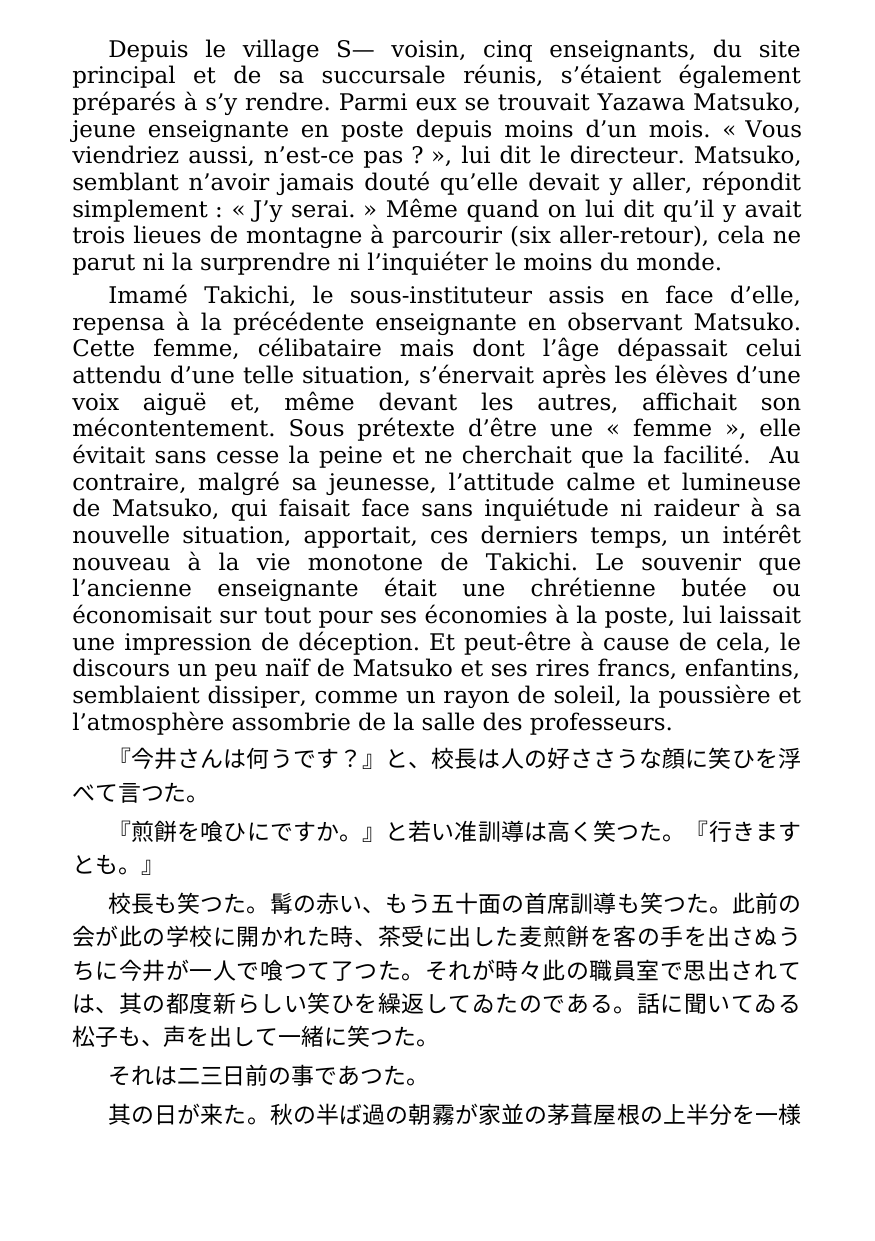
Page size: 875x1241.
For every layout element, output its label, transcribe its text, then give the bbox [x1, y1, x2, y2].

text Depuis le village S— voisin, cinq enseignants, du site principal et de sa succursale réunis, s’étaient également préparés à s’y rendre. Parmi eux se trouvait Yazawa Matsuko, jeune enseignante en poste depuis moins d’un mois. « Vous viendriez aussi, n’est-ce pas ? », lui dit le directeur. Matsuko, semblant n’avoir jamais douté qu’elle devait y aller, répondit simplement : « J’y serai. » Même quand on lui dit qu’il y avait trois lieues de montagne à parcourir (six aller-retour), cela ne parut ni la surprendre ni l’inquiéter le moins du monde. [72, 36, 802, 276]
text 其の日が来た。秋の半ば過の朝霧が家並の茅葺屋根の上半分を一様 [72, 1097, 802, 1131]
text Imamé Takichi, le sous-instituteur assis en face d’elle, repensa à la précédente enseignante en observant Matsuko. Cette femme, célibataire mais dont l’âge dépassait celui attendu d’une telle situation, s’énervait après les élèves d’une voix aiguë et, même devant les autres, affichait son mécontentement. Sous prétexte d’être une « femme », elle évitait sans cesse la peine et ne cherchait que la facilité. Au contraire, malgré sa jeunesse, l’attitude calme et lumineuse de Matsuko, qui faisait face sans inquiétude ni raideur à sa nouvelle situation, apportait, ces derniers temps, un intérêt nouveau à la vie monotone de Takichi. Le souvenir que l’ancienne enseignante était une chrétienne butée ou économisait sur tout pour ses économies à la poste, lui laissait une impression de déception. Et peut-être à cause de cela, le discours un peu naïf de Matsuko et ses rires francs, enfantins, semblaient dissiper, comme un rayon de soleil, la poussière et l’atmosphère assombrie de la salle des professeurs. [72, 282, 802, 735]
text それは二三日前の事であつた。 [72, 1058, 802, 1091]
text 校長も笑つた。髯の赤い、もう五十面の首席訓導も笑つた。此前の会が此の学校に開かれた時、茶受に出した麦煎餅を客の手を出さぬうちに今井が一人で喰つて了つた。それが時々此の職員室で思出されては、其の都度新らしい笑ひを繰返してゐたのである。話に聞いてゐる松子も、声を出して一緒に笑つた。 [72, 886, 802, 1052]
text 『今井さんは何うです？』と、校長は人の好ささうな顔に笑ひを浮べて言つた。 [72, 741, 802, 808]
text 『煎餅を喰ひにですか。』と若い准訓導は高く笑つた。『行きますとも。』 [72, 814, 802, 880]
